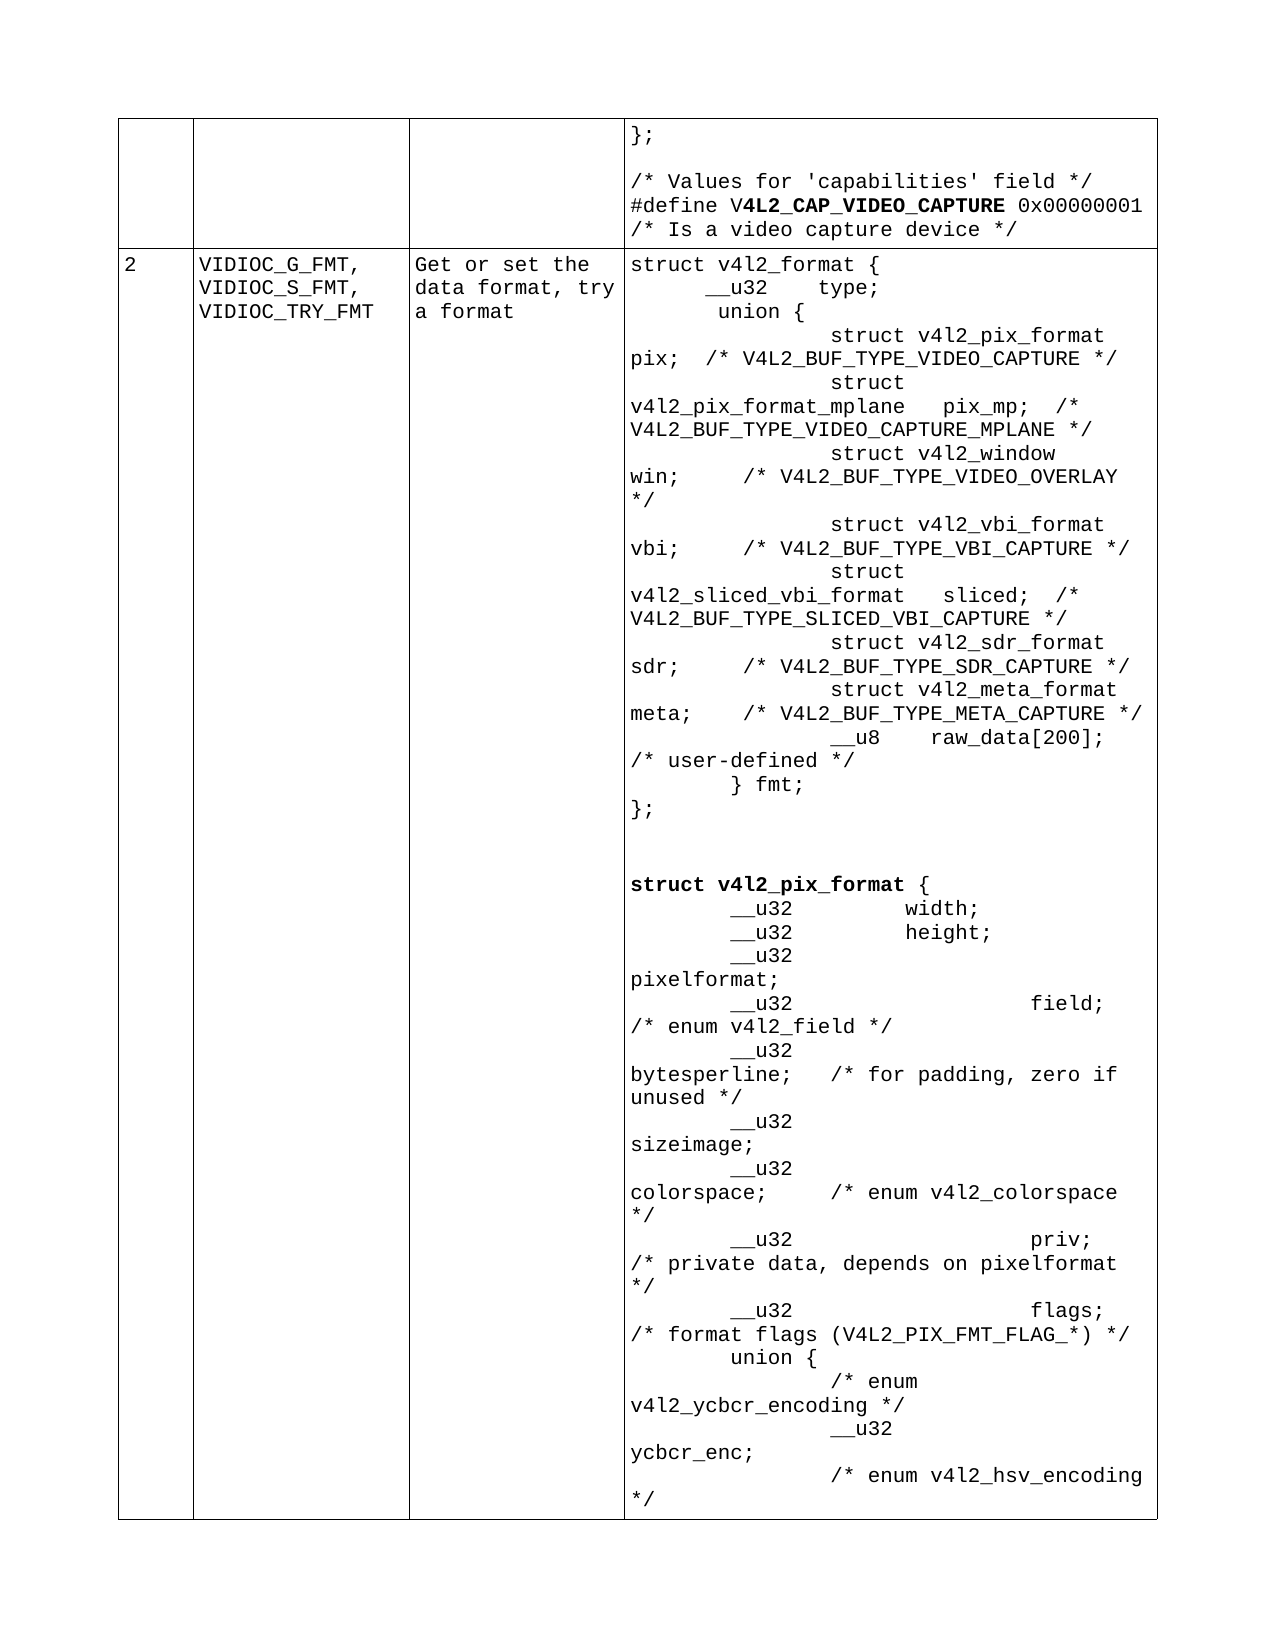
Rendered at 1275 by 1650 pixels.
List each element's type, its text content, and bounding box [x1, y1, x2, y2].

table_cell 2 [119, 249, 193, 1518]
table_cell VIDIOC_G_FMT, VIDIOC_S_FMT, VIDIOC_TRY_FMT [194, 249, 409, 1518]
table_cell struct v4l2_format { __u32 type; union { struct v4l2_pix_format pix; /* V4L2_BUF_TYPE_VIDEO_CAPTURE */ struct v4l2_pix_format_mplane pix_mp; /* V4L2_BUF_TYPE_VIDEO_CAPTURE_MPLANE */ struct v4l2_window win; /* V4L2_BUF_TYPE_VIDEO_OVERLAY */ struct v4l2_vbi_format vbi; /* V4L2_BUF_TYPE_VBI_CAPTURE */ struct v4l2_sliced_vbi_format sliced; /* V4L2_BUF_TYPE_SLICED_VBI_CAPTURE */ struct v4l2_sdr_format sdr; /* V4L2_BUF_TYPE_SDR_CAPTURE */ struct v4l2_meta_format meta; /* V4L2_BUF_TYPE_META_CAPTURE */ __u8 raw_data[200]; /* user-defined */ } fmt; }; struct v4l2_pix_format { __u32 width; __u32 height; __u32 pixelformat; __u32 field; /* enum v4l2_field */ __u32 bytesperline; /* for padding, zero if unused */ __u32 sizeimage; __u32 colorspace; /* enum v4l2_colorspace */ __u32 priv; /* private data, depends on pixelformat */ __u32 flags; /* format flags (V4L2_PIX_FMT_FLAG_*) */ union { /* enum v4l2_ycbcr_encoding */ __u32 ycbcr_enc; /* enum v4l2_hsv_encoding */ [625, 249, 1157, 1518]
table_cell [194, 119, 409, 248]
table_cell [410, 119, 624, 248]
table_cell }; /* Values for 'capabilities' field */ #define V4L2_CAP_VIDEO_CAPTURE 0x00000001 /* Is a video capture device */ [625, 119, 1157, 248]
table_cell [119, 119, 193, 248]
table_cell Get or set the data format, try a format [410, 249, 624, 1518]
